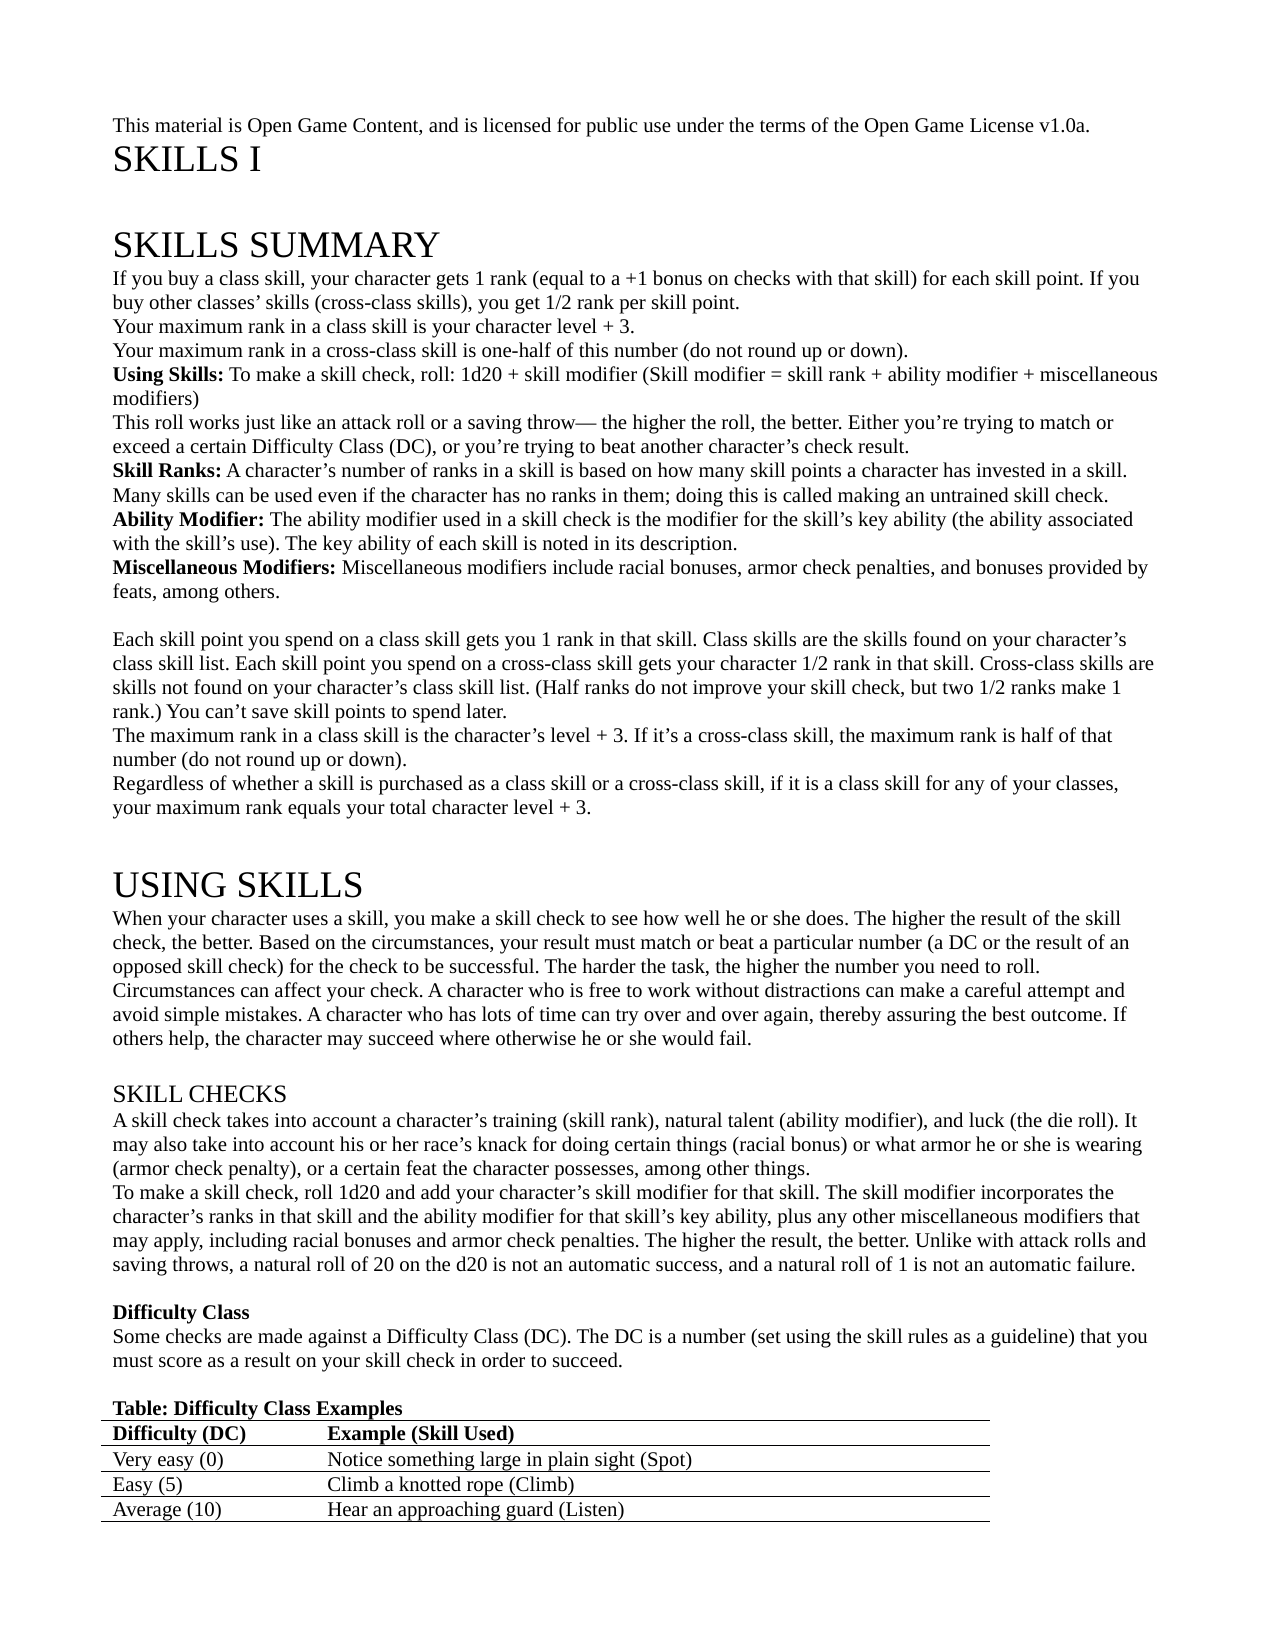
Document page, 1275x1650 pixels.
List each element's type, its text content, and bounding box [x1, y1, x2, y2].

subtitle Difficulty Class [112, 1300, 1162, 1324]
text When your character uses a skill, you make a skill check to see how well he or she does. The higher the result of the skill check, the better. Based on the circumstances, your result must match or beat a particular number (a DC or the result of an opposed skill check) for the check to be successful. The harder the task, the higher the number you need to roll. [112, 906, 1162, 978]
text Circumstances can affect your check. A character who is free to work without distractions can make a careful attempt and avoid simple mistakes. A character who has lots of time can try over and over again, thereby assuring the best outcome. If others help, the character may succeed where otherwise he or she would fail. [112, 978, 1162, 1050]
text If you buy a class skill, your character gets 1 rank (equal to a +1 bonus on checks with that skill) for each skill point. If you buy other classes’ skills (cross-class skills), you get 1/2 rank per skill point. [112, 266, 1162, 314]
text Skill Ranks: A character’s number of ranks in a skill is based on how many skill points a character has invested in a skill. Many skills can be used even if the character has no ranks in them; doing this is called making an untrained skill check. [112, 458, 1162, 507]
table_cell Easy (5) [101, 1472, 316, 1496]
text Some checks are made against a Difficulty Class (DC). The DC is a number (set using the skill rules as a guideline) that you must score as a result on your skill check in order to succeed. [112, 1324, 1162, 1372]
text SKILLS I [112, 137, 1162, 180]
text A skill check takes into account a character’s training (skill rank), natural talent (ability modifier), and luck (the die roll). It may also take into account his or her race’s knack for doing certain things (racial bonus) or what armor he or she is wearing (armor check penalty), or a certain feat the character possesses, among other things. [112, 1107, 1162, 1180]
text USING SKILLS [112, 862, 1162, 906]
text Miscellaneous Modifiers: Miscellaneous modifiers include racial bonuses, armor check penalties, and bonuses provided by feats, among others. [112, 555, 1162, 603]
text Regardless of whether a skill is purchased as a class skill or a cross-class skill, if it is a class skill for any of your classes, your maximum rank equals your total character level + 3. [112, 771, 1162, 819]
table_cell Hear an approaching guard (Listen) [316, 1497, 990, 1521]
table_cell Average (10) [101, 1497, 316, 1521]
text Each skill point you spend on a class skill gets you 1 rank in that skill. Class skills are the skills found on your character’s class skill list. Each skill point you spend on a cross-class skill gets your character 1/2 rank in that skill. Cross-class skills are skills not found on your character’s class skill list. (Half ranks do not improve your skill check, but two 1/2 ranks make 1 rank.) You can’t save skill points to spend later. [112, 627, 1162, 723]
table_cell Difficulty (DC) [101, 1421, 316, 1445]
table_cell Very easy (0) [101, 1446, 316, 1471]
text To make a skill check, roll 1d20 and add your character’s skill modifier for that skill. The skill modifier incorporates the character’s ranks in that skill and the ability modifier for that skill’s key ability, plus any other miscellaneous modifiers that may apply, including racial bonuses and armor check penalties. The higher the result, the better. Unlike with attack rolls and saving throws, a natural roll of 20 on the d20 is not an automatic success, and a natural roll of 1 is not an automatic failure. [112, 1180, 1162, 1276]
text SKILLS SUMMARY [112, 223, 1162, 266]
text Your maximum rank in a class skill is your character level + 3. [112, 314, 1162, 338]
text This roll works just like an attack roll or a saving throw— the higher the roll, the better. Either you’re trying to match or exceed a certain Difficulty Class (DC), or you’re trying to beat another character’s check result. [112, 410, 1162, 458]
table_cell Notice something large in plain sight (Spot) [316, 1446, 990, 1471]
text Using Skills: To make a skill check, roll: 1d20 + skill modifier (Skill modifier = skill rank + ability modifier + miscellaneous modifiers) [112, 362, 1162, 410]
table_header Table: Difficulty Class Examples [101, 1396, 990, 1420]
text SKILL CHECKS [112, 1079, 1162, 1107]
text The maximum rank in a class skill is the character’s level + 3. If it’s a cross-class skill, the maximum rank is half of that number (do not round up or down). [112, 723, 1162, 771]
table_cell Example (Skill Used) [316, 1421, 990, 1445]
text Your maximum rank in a cross-class skill is one-half of this number (do not round up or down). [112, 338, 1162, 362]
text This material is Open Game Content, and is licensed for public use under the terms of the Open Game License v1.0a. [112, 112, 1162, 137]
text Ability Modifier: The ability modifier used in a skill check is the modifier for the skill’s key ability (the ability associated with the skill’s use). The key ability of each skill is noted in its description. [112, 507, 1162, 555]
table_cell Climb a knotted rope (Climb) [316, 1472, 990, 1496]
